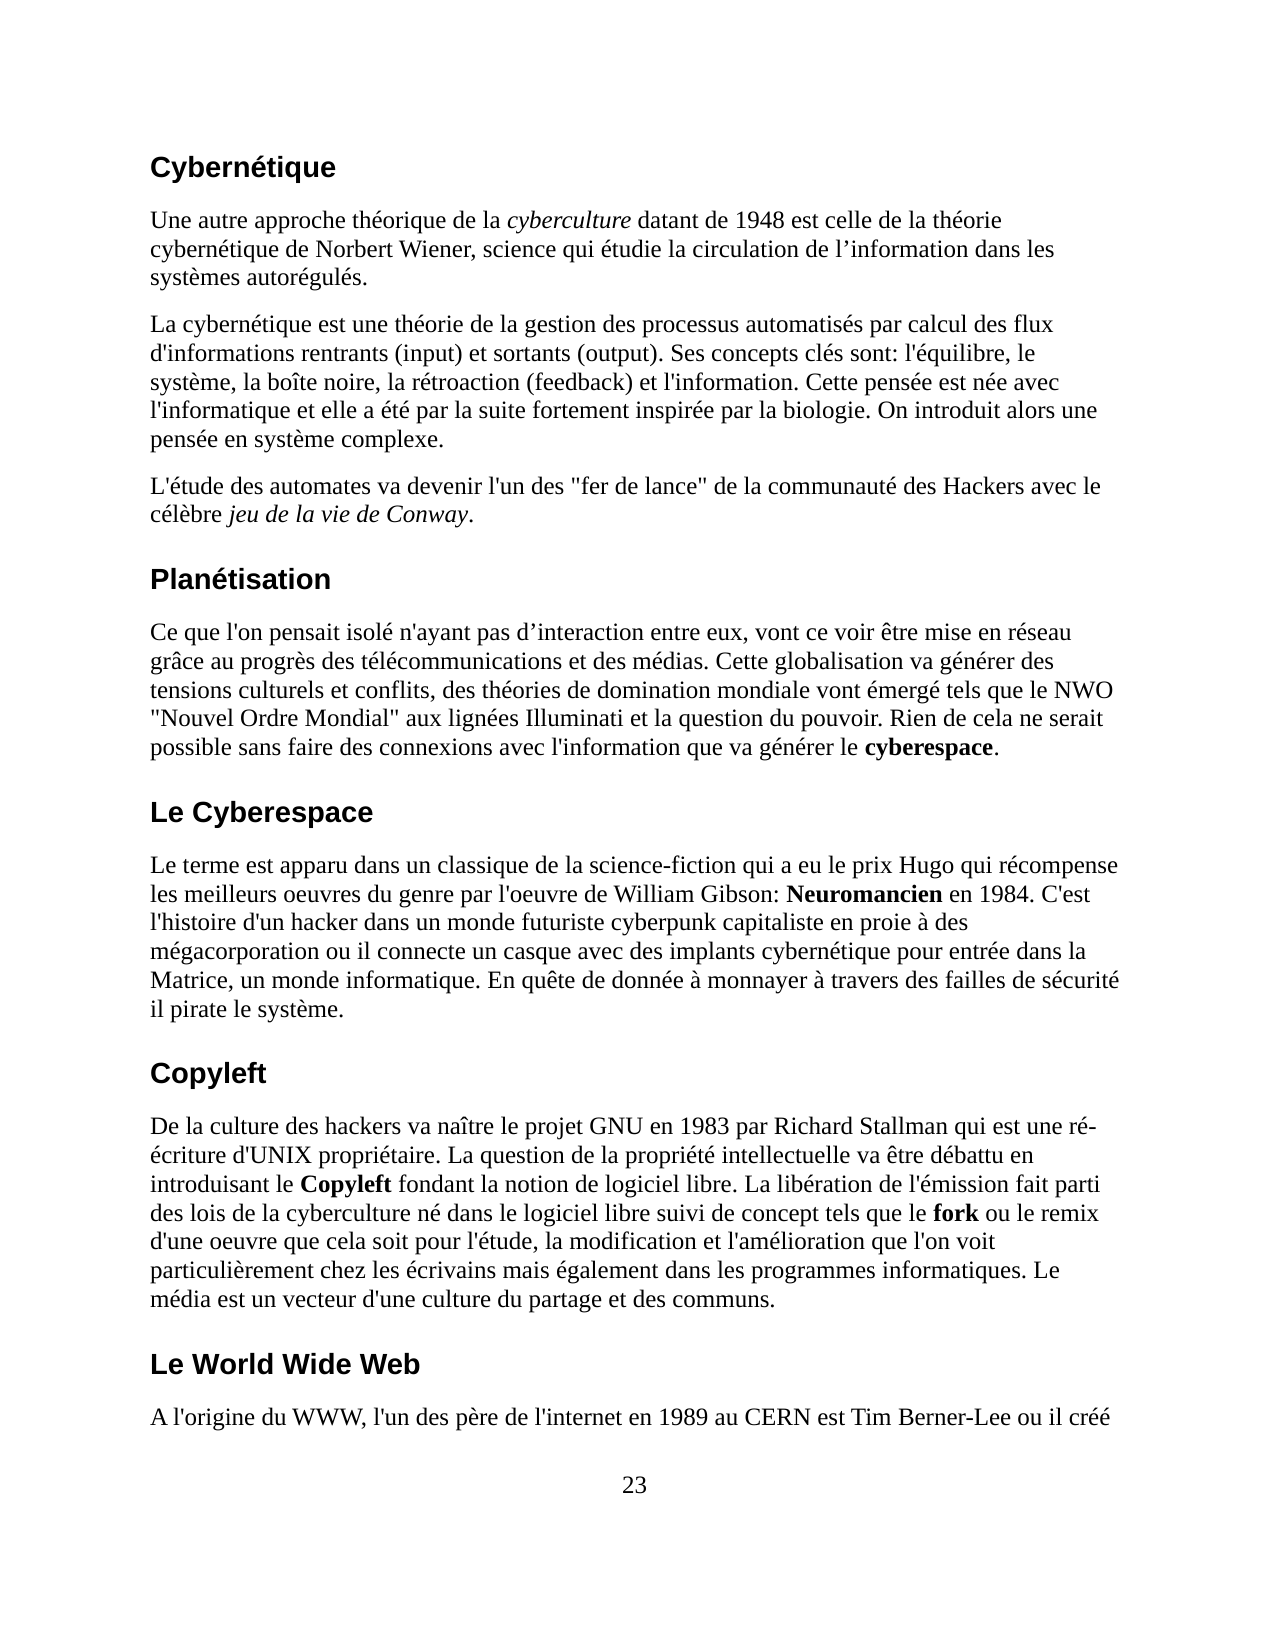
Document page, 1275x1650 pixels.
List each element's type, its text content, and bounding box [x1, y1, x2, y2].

subtitle Copyleft [150, 1056, 1125, 1090]
subtitle Le World Wide Web [150, 1347, 1125, 1380]
subtitle Planétisation [150, 562, 1125, 596]
text De la culture des hackers va naître le projet GNU en 1983 par Richard Stallman qui est une ré-écriture d'UNIX propriétaire. La question de la propriété intellectuelle va être débattu en introduisant le Copyleft fondant la notion de logiciel libre. La libération de l'émission fait parti des lois de la cyberculture né dans le logiciel libre suivi de concept tels que le fork ou le remix d'une oeuvre que cela soit pour l'étude, la modification et l'amélioration que l'on voit particulièrement chez les écrivains mais également dans les programmes informatiques. Le média est un vecteur d'une culture du partage et des communs. [150, 1111, 1125, 1313]
text La cybernétique est une théorie de la gestion des processus automatisés par calcul des flux d'informations rentrants (input) et sortants (output). Ses concepts clés sont: l'équilibre, le système, la boîte noire, la rétroaction (feedback) et l'information. Cette pensée est née avec l'informatique et elle a été par la suite fortement inspirée par la biologie. On introduit alors une pensée en système complexe. [150, 309, 1125, 453]
text A l'origine du WWW, l'un des père de l'internet en 1989 au CERN est Tim Berner-Lee ou il créé [150, 1402, 1125, 1430]
text L'étude des automates va devenir l'un des "fer de lance" de la communauté des Hackers avec le célèbre jeu de la vie de Conway. [150, 471, 1125, 528]
subtitle Cybernétique [150, 150, 1125, 183]
text Ce que l'on pensait isolé n'ayant pas d’interaction entre eux, vont ce voir être mise en réseau grâce au progrès des télécommunications et des médias. Cette globalisation va générer des tensions culturels et conflits, des théories de domination mondiale vont émergé tels que le NWO "Nouvel Ordre Mondial" aux lignées Illuminati et la question du pouvoir. Rien de cela ne serait possible sans faire des connexions avec l'information que va générer le cyberespace. [150, 617, 1125, 761]
subtitle Le Cyberespace [150, 795, 1125, 828]
text Le terme est apparu dans un classique de la science-fiction qui a eu le prix Hugo qui récompense les meilleurs oeuvres du genre par l'oeuvre de William Gibson: Neuromancien en 1984. C'est l'histoire d'un hacker dans un monde futuriste cyberpunk capitaliste en proie à des mégacorporation ou il connecte un casque avec des implants cybernétique pour entrée dans la Matrice, un monde informatique. En quête de donnée à monnayer à travers des failles de sécurité il pirate le système. [150, 850, 1125, 1022]
text Une autre approche théorique de la cyberculture datant de 1948 est celle de la théorie cybernétique de Norbert Wiener, science qui étudie la circulation de l’information dans les systèmes autorégulés. [150, 205, 1125, 291]
